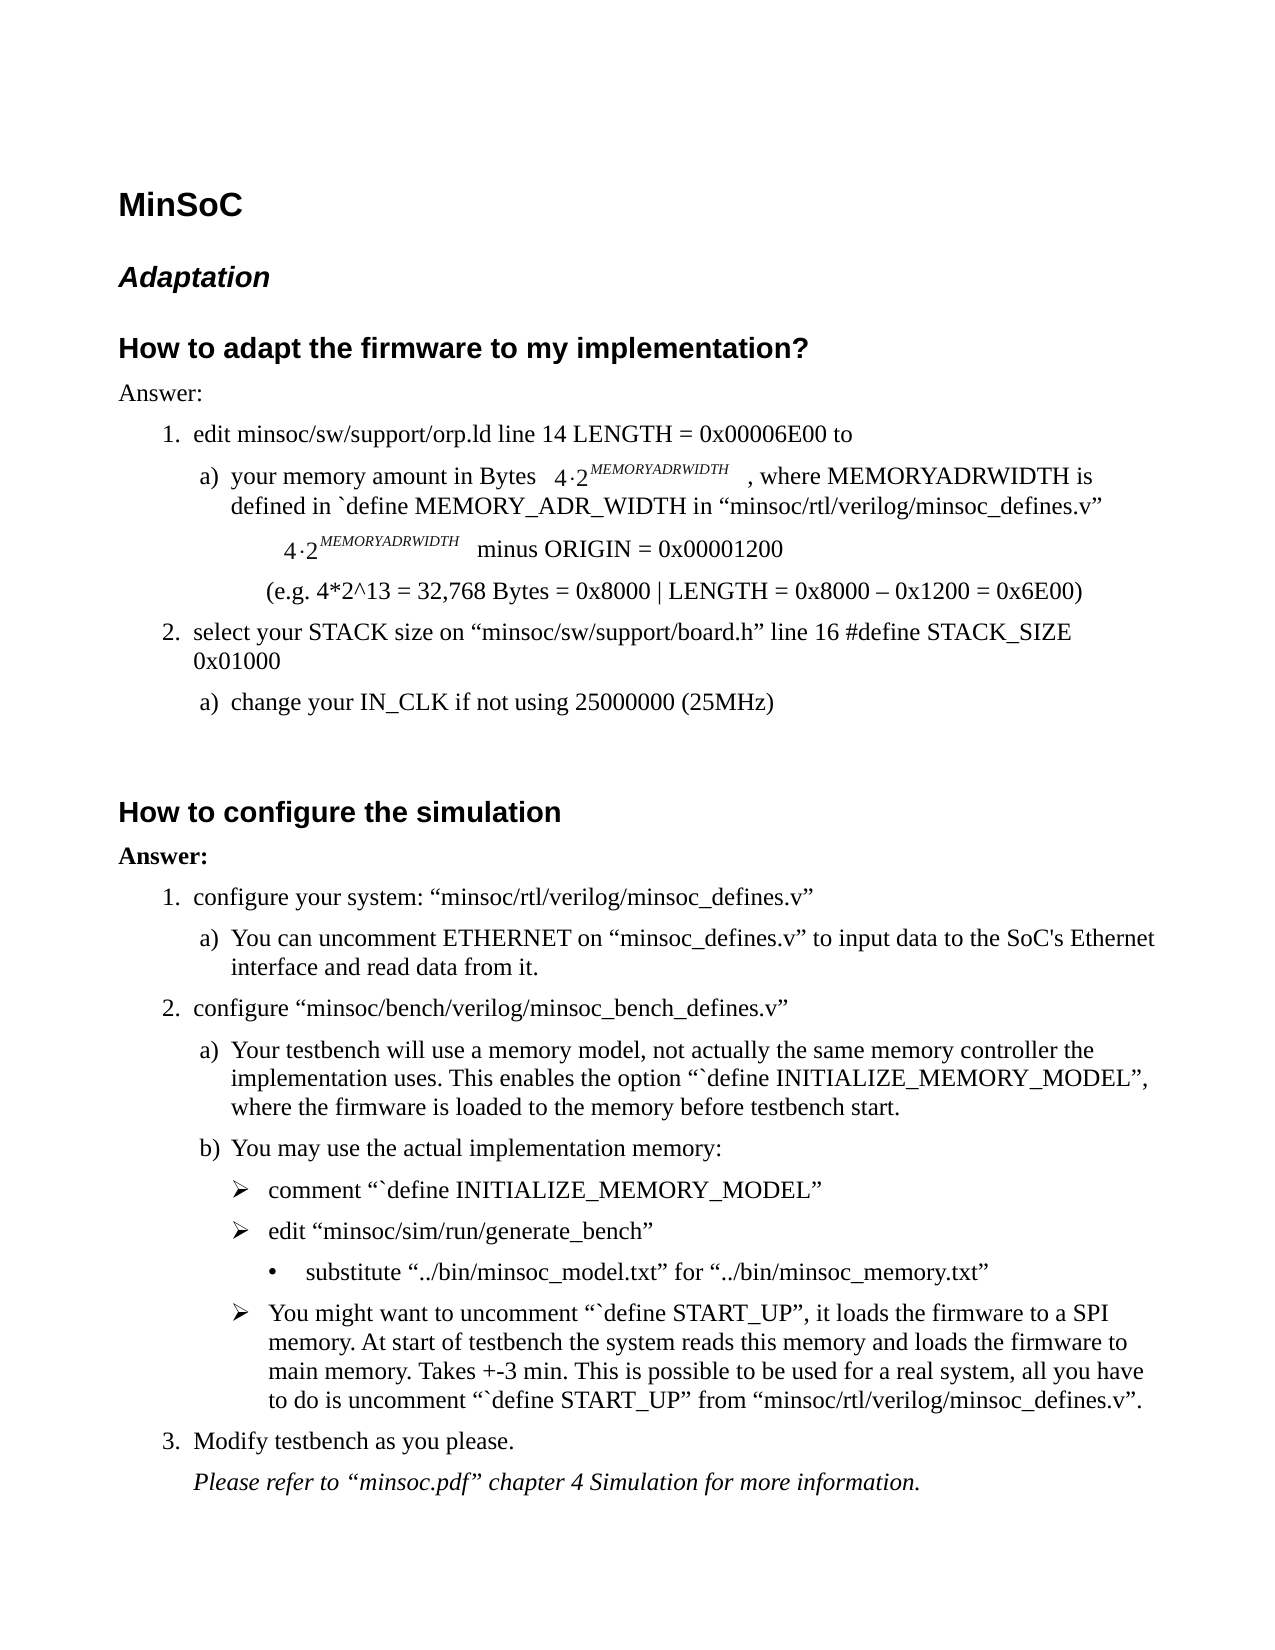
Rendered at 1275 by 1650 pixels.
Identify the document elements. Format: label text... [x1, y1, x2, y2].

list Modify testbench as you please. [156, 1426, 1157, 1455]
list Please refer to “minsoc.pdf” chapter 4 Simulation for more information. [156, 1467, 1157, 1496]
text Answer: [118, 378, 1157, 406]
subtitle How to configure the simulation [118, 795, 1157, 828]
list substitute “../bin/minsoc_model.txt” for “../bin/minsoc_memory.txt” [268, 1257, 1157, 1286]
list configure “minsoc/bench/verilog/minsoc_bench_defines.v” [156, 993, 1157, 1022]
list You might want to uncomment “`define START_UP”, it loads the firmware to a SPI memory. At start of testbench the system reads this memory and loads the firmware to main memory. Takes +-3 min. This is possible to be used for a real system, all you have to do is uncomment “`define START_UP” from “minsoc/rtl/verilog/minsoc_defines.v”. [231, 1298, 1157, 1413]
subtitle MinSoC [118, 184, 1157, 223]
text Answer: [118, 841, 1157, 870]
list You may use the actual implementation memory: [193, 1133, 1157, 1162]
text (e.g. 4*2^13 = 32,768 Bytes = 0x8000 | LENGTH = 0x8000 – 0x1200 = 0x6E00) [118, 576, 1157, 605]
list your memory amount in Bytes, where MEMORYADRWIDTH is defined in `define MEMORY_ADR_WIDTH in “minsoc/rtl/verilog/minsoc_defines.v” [193, 460, 1157, 520]
list edit minsoc/sw/support/orp.ld line 14 LENGTH = 0x00006E00 to [156, 419, 1157, 448]
list Your testbench will use a memory model, not actually the same memory controller the implementation uses. This enables the option “`define INITIALIZE_MEMORY_MODEL”, where the firmware is loaded to the memory before testbench start. [193, 1035, 1157, 1121]
text minus ORIGIN = 0x00001200 [118, 532, 1157, 564]
list change your IN_CLK if not using 25000000 (25MHz) [193, 687, 1157, 716]
subtitle Adaptation [118, 261, 1157, 294]
list select your STACK size on “minsoc/sw/support/board.h” line 16 #define STACK_SIZE 0x01000 [156, 617, 1157, 675]
list configure your system: “minsoc/rtl/verilog/minsoc_defines.v” [156, 882, 1157, 911]
subtitle How to adapt the firmware to my implementation? [118, 332, 1157, 365]
list comment “`define INITIALIZE_MEMORY_MODEL” [231, 1175, 1157, 1203]
list edit “minsoc/sim/run/generate_bench” [231, 1216, 1157, 1245]
list You can uncomment ETHERNET on “minsoc_defines.v” to input data to the SoC's Ethernet interface and read data from it. [193, 923, 1157, 981]
